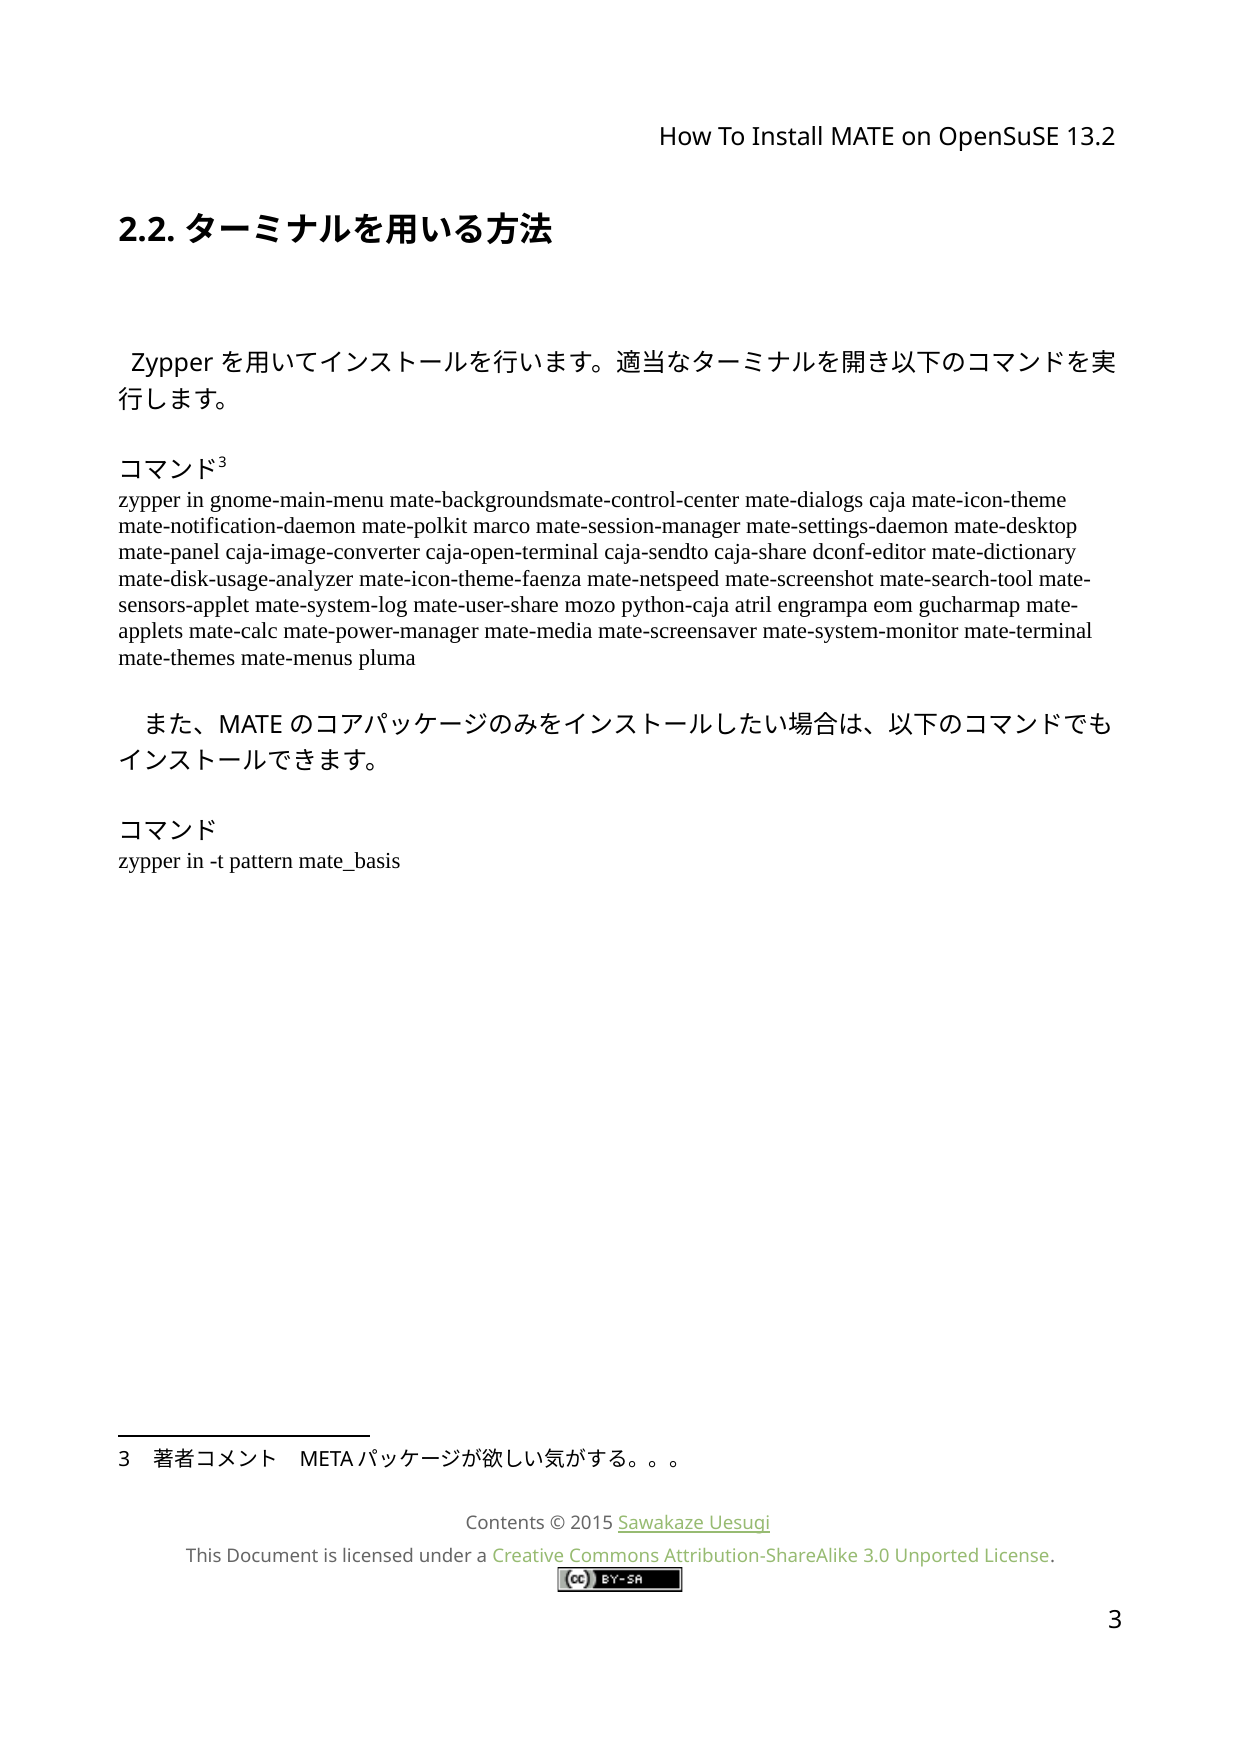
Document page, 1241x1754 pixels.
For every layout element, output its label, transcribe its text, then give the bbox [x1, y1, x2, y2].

text zypper in gnome-main-menu mate-backgroundsmate-control-center mate-dialogs caja mate-icon-theme mate-notification-daemon mate-polkit marco mate-session-manager mate-settings-daemon mate-desktop mate-panel caja-image-converter caja-open-terminal caja-sendto caja-share dconf-editor mate-dictionary mate-disk-usage-analyzer mate-icon-theme-faenza mate-netspeed mate-screenshot mate-search-tool mate-sensors-applet mate-system-log mate-user-share mozo python-caja atril engrampa eom gucharmap mate-applets mate-calc mate-power-manager mate-media mate-screensaver mate-system-monitor mate-terminal mate-themes mate-menus pluma [118, 486, 1122, 670]
text Zypper を用いてインストールを行います。適当なターミナルを開き以下のコマンドを実行します。 [118, 343, 1122, 415]
text コマンド [118, 811, 1122, 847]
text zypper in -t pattern mate_basis [118, 847, 1122, 873]
text 著者コメント METAパッケージが欲しい気がする。。。 [118, 1442, 1122, 1473]
text また、MATE のコアパッケージのみをインストールしたい場合は、以下のコマンドでもインストールできます。 [118, 704, 1122, 777]
subtitle 2.2. ターミナルを用いる方法 [118, 202, 1122, 251]
picture [557, 1567, 683, 1592]
text コマンド [118, 449, 1122, 486]
